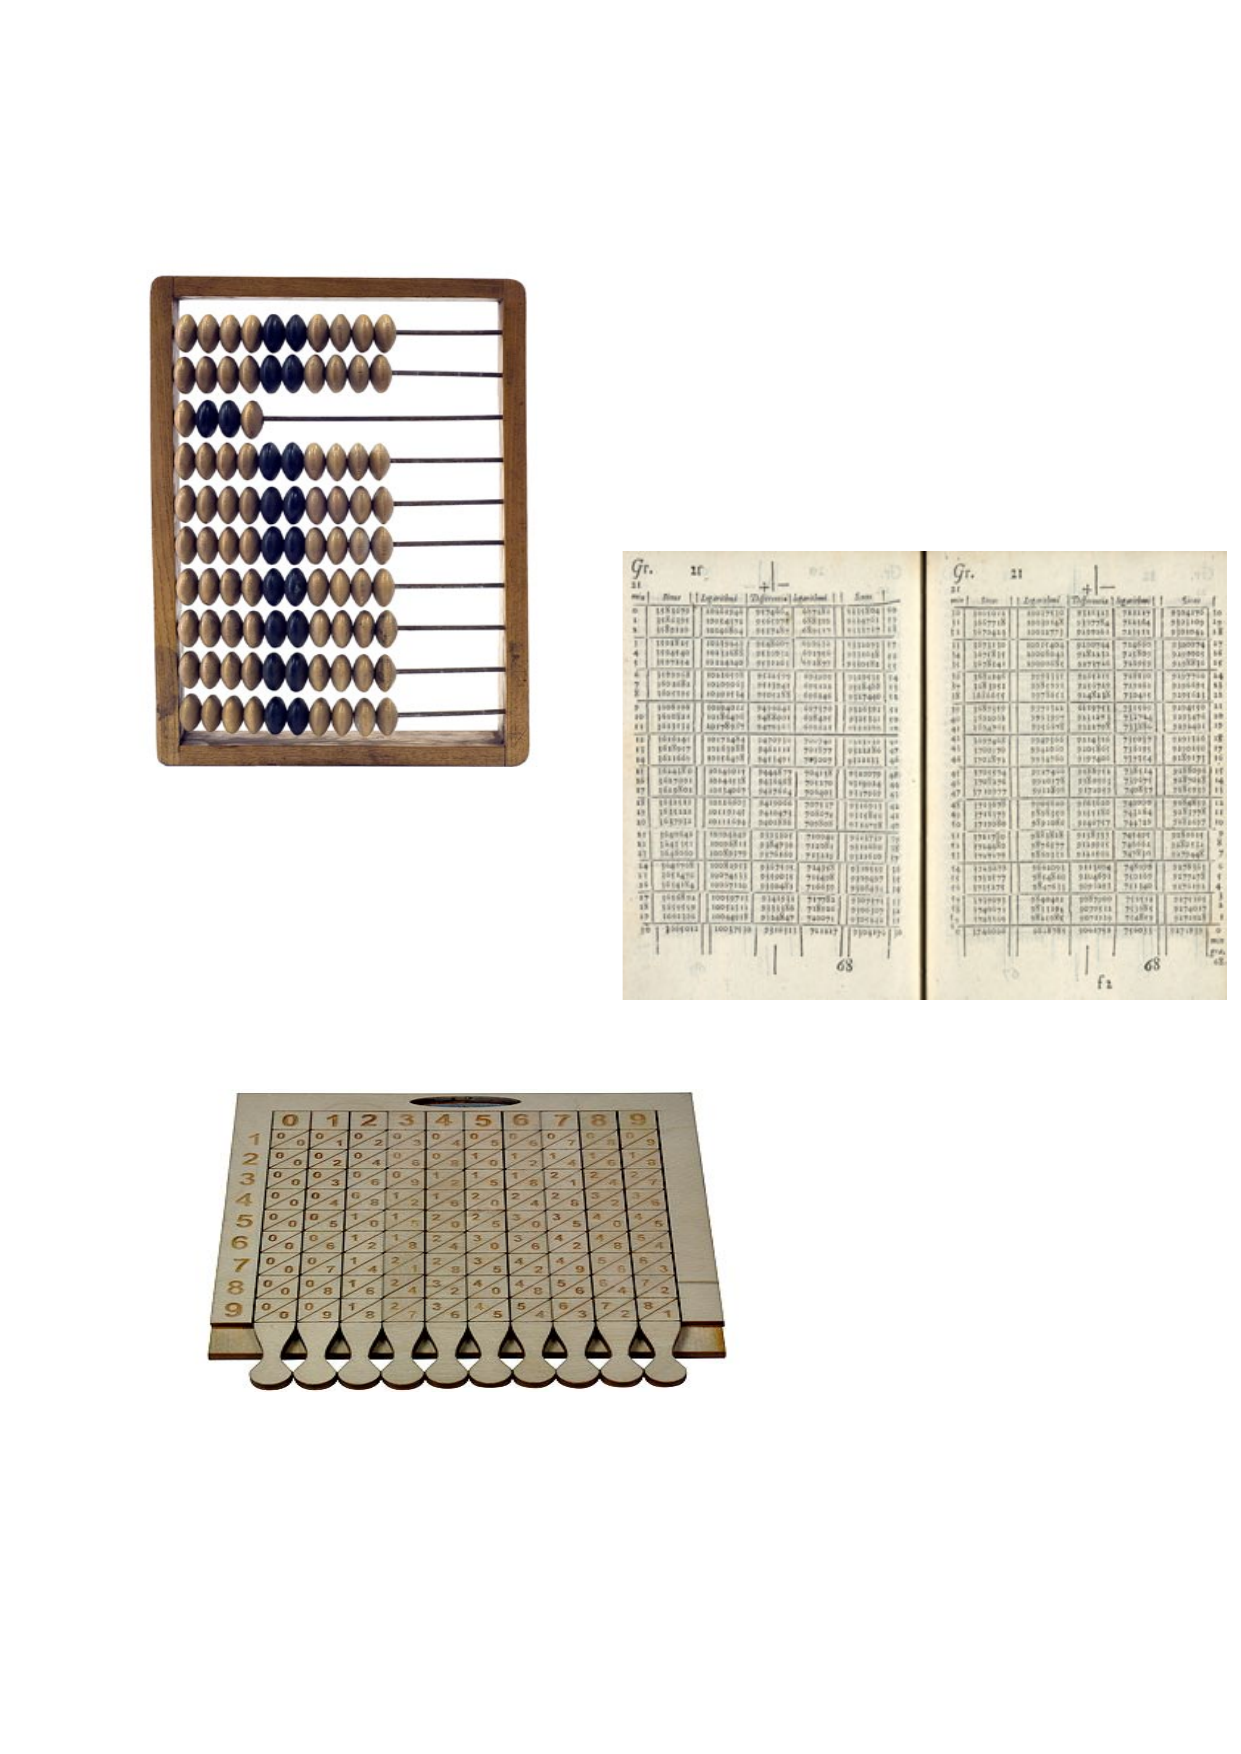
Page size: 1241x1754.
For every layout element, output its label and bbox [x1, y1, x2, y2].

picture [172, 1089, 762, 1392]
picture [115, 244, 577, 802]
picture [622, 551, 1227, 1000]
